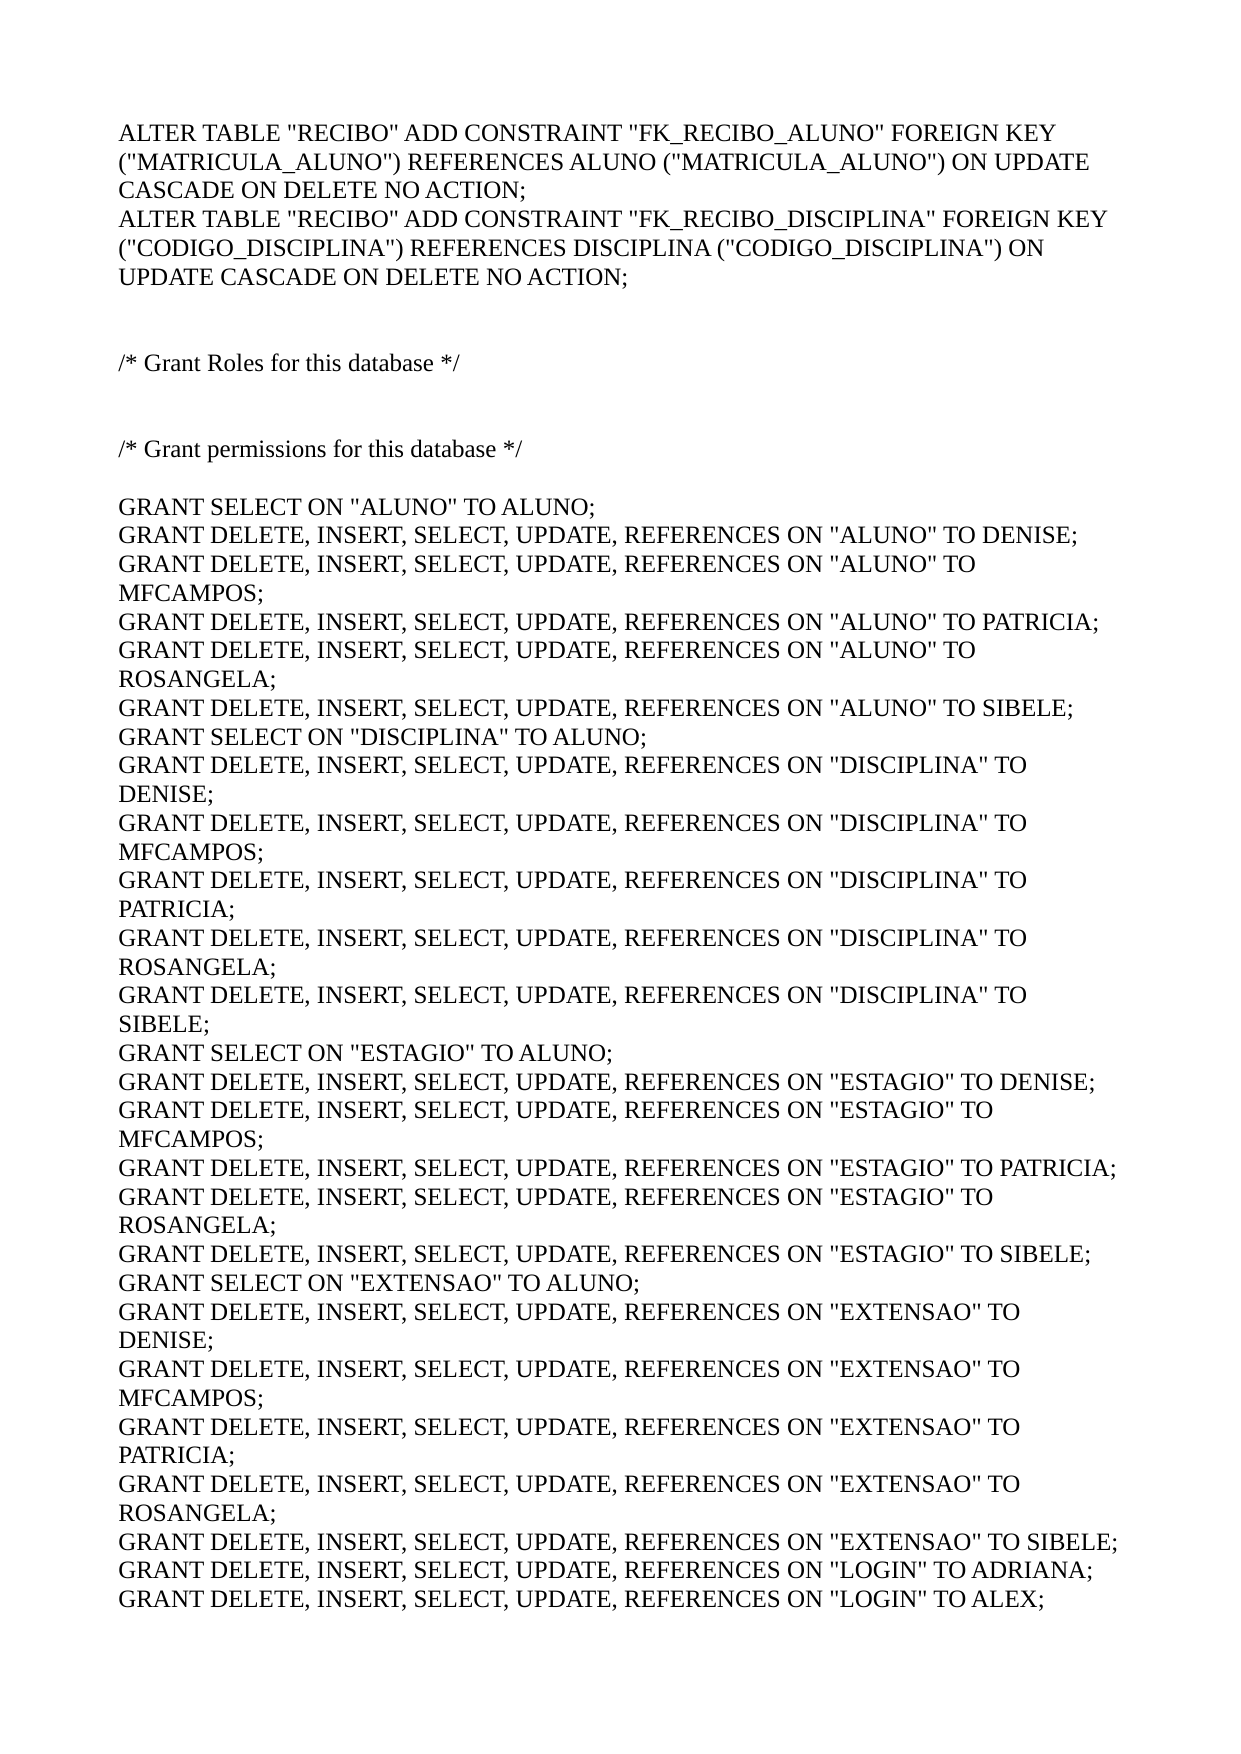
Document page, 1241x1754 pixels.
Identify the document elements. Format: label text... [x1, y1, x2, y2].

text GRANT DELETE, INSERT, SELECT, UPDATE, REFERENCES ON "DISCIPLINA" TO SIBELE; [118, 981, 1122, 1038]
text GRANT DELETE, INSERT, SELECT, UPDATE, REFERENCES ON "EXTENSAO" TO SIBELE; [118, 1527, 1122, 1556]
text GRANT DELETE, INSERT, SELECT, UPDATE, REFERENCES ON "EXTENSAO" TO MFCAMPOS; [118, 1354, 1122, 1412]
text GRANT DELETE, INSERT, SELECT, UPDATE, REFERENCES ON "ESTAGIO" TO MFCAMPOS; [118, 1096, 1122, 1153]
text GRANT DELETE, INSERT, SELECT, UPDATE, REFERENCES ON "LOGIN" TO ALEX; [118, 1584, 1122, 1613]
text GRANT DELETE, INSERT, SELECT, UPDATE, REFERENCES ON "LOGIN" TO ADRIANA; [118, 1556, 1122, 1584]
text GRANT SELECT ON "ALUNO" TO ALUNO; [118, 492, 1122, 521]
text GRANT SELECT ON "EXTENSAO" TO ALUNO; [118, 1268, 1122, 1297]
text GRANT DELETE, INSERT, SELECT, UPDATE, REFERENCES ON "DISCIPLINA" TO DENISE; [118, 751, 1122, 808]
text GRANT DELETE, INSERT, SELECT, UPDATE, REFERENCES ON "EXTENSAO" TO PATRICIA; [118, 1412, 1122, 1469]
text GRANT DELETE, INSERT, SELECT, UPDATE, REFERENCES ON "DISCIPLINA" TO PATRICIA; [118, 866, 1122, 923]
text ALTER TABLE "RECIBO" ADD CONSTRAINT "FK_RECIBO_ALUNO" FOREIGN KEY ("MATRICULA_ALUNO") REFERENCES ALUNO ("MATRICULA_ALUNO") ON UPDATE CASCADE ON DELETE NO ACTION; [118, 118, 1122, 204]
text GRANT DELETE, INSERT, SELECT, UPDATE, REFERENCES ON "ESTAGIO" TO ROSANGELA; [118, 1182, 1122, 1239]
text GRANT DELETE, INSERT, SELECT, UPDATE, REFERENCES ON "ALUNO" TO SIBELE; [118, 693, 1122, 722]
text GRANT DELETE, INSERT, SELECT, UPDATE, REFERENCES ON "ESTAGIO" TO SIBELE; [118, 1239, 1122, 1268]
text ALTER TABLE "RECIBO" ADD CONSTRAINT "FK_RECIBO_DISCIPLINA" FOREIGN KEY ("CODIGO_DISCIPLINA") REFERENCES DISCIPLINA ("CODIGO_DISCIPLINA") ON UPDATE CASCADE ON DELETE NO ACTION; [118, 204, 1122, 291]
text GRANT DELETE, INSERT, SELECT, UPDATE, REFERENCES ON "ALUNO" TO DENISE; [118, 521, 1122, 549]
text GRANT DELETE, INSERT, SELECT, UPDATE, REFERENCES ON "ESTAGIO" TO PATRICIA; [118, 1153, 1122, 1182]
text GRANT DELETE, INSERT, SELECT, UPDATE, REFERENCES ON "ESTAGIO" TO DENISE; [118, 1067, 1122, 1096]
text GRANT SELECT ON "ESTAGIO" TO ALUNO; [118, 1038, 1122, 1067]
text /* Grant Roles for this database */ [118, 348, 1122, 377]
text GRANT DELETE, INSERT, SELECT, UPDATE, REFERENCES ON "DISCIPLINA" TO MFCAMPOS; [118, 808, 1122, 866]
text GRANT DELETE, INSERT, SELECT, UPDATE, REFERENCES ON "ALUNO" TO PATRICIA; [118, 607, 1122, 636]
text GRANT DELETE, INSERT, SELECT, UPDATE, REFERENCES ON "EXTENSAO" TO DENISE; [118, 1297, 1122, 1354]
text GRANT DELETE, INSERT, SELECT, UPDATE, REFERENCES ON "DISCIPLINA" TO ROSANGELA; [118, 923, 1122, 981]
text GRANT SELECT ON "DISCIPLINA" TO ALUNO; [118, 722, 1122, 751]
text GRANT DELETE, INSERT, SELECT, UPDATE, REFERENCES ON "EXTENSAO" TO ROSANGELA; [118, 1469, 1122, 1527]
text GRANT DELETE, INSERT, SELECT, UPDATE, REFERENCES ON "ALUNO" TO ROSANGELA; [118, 636, 1122, 693]
text GRANT DELETE, INSERT, SELECT, UPDATE, REFERENCES ON "ALUNO" TO MFCAMPOS; [118, 549, 1122, 607]
text /* Grant permissions for this database */ [118, 434, 1122, 463]
